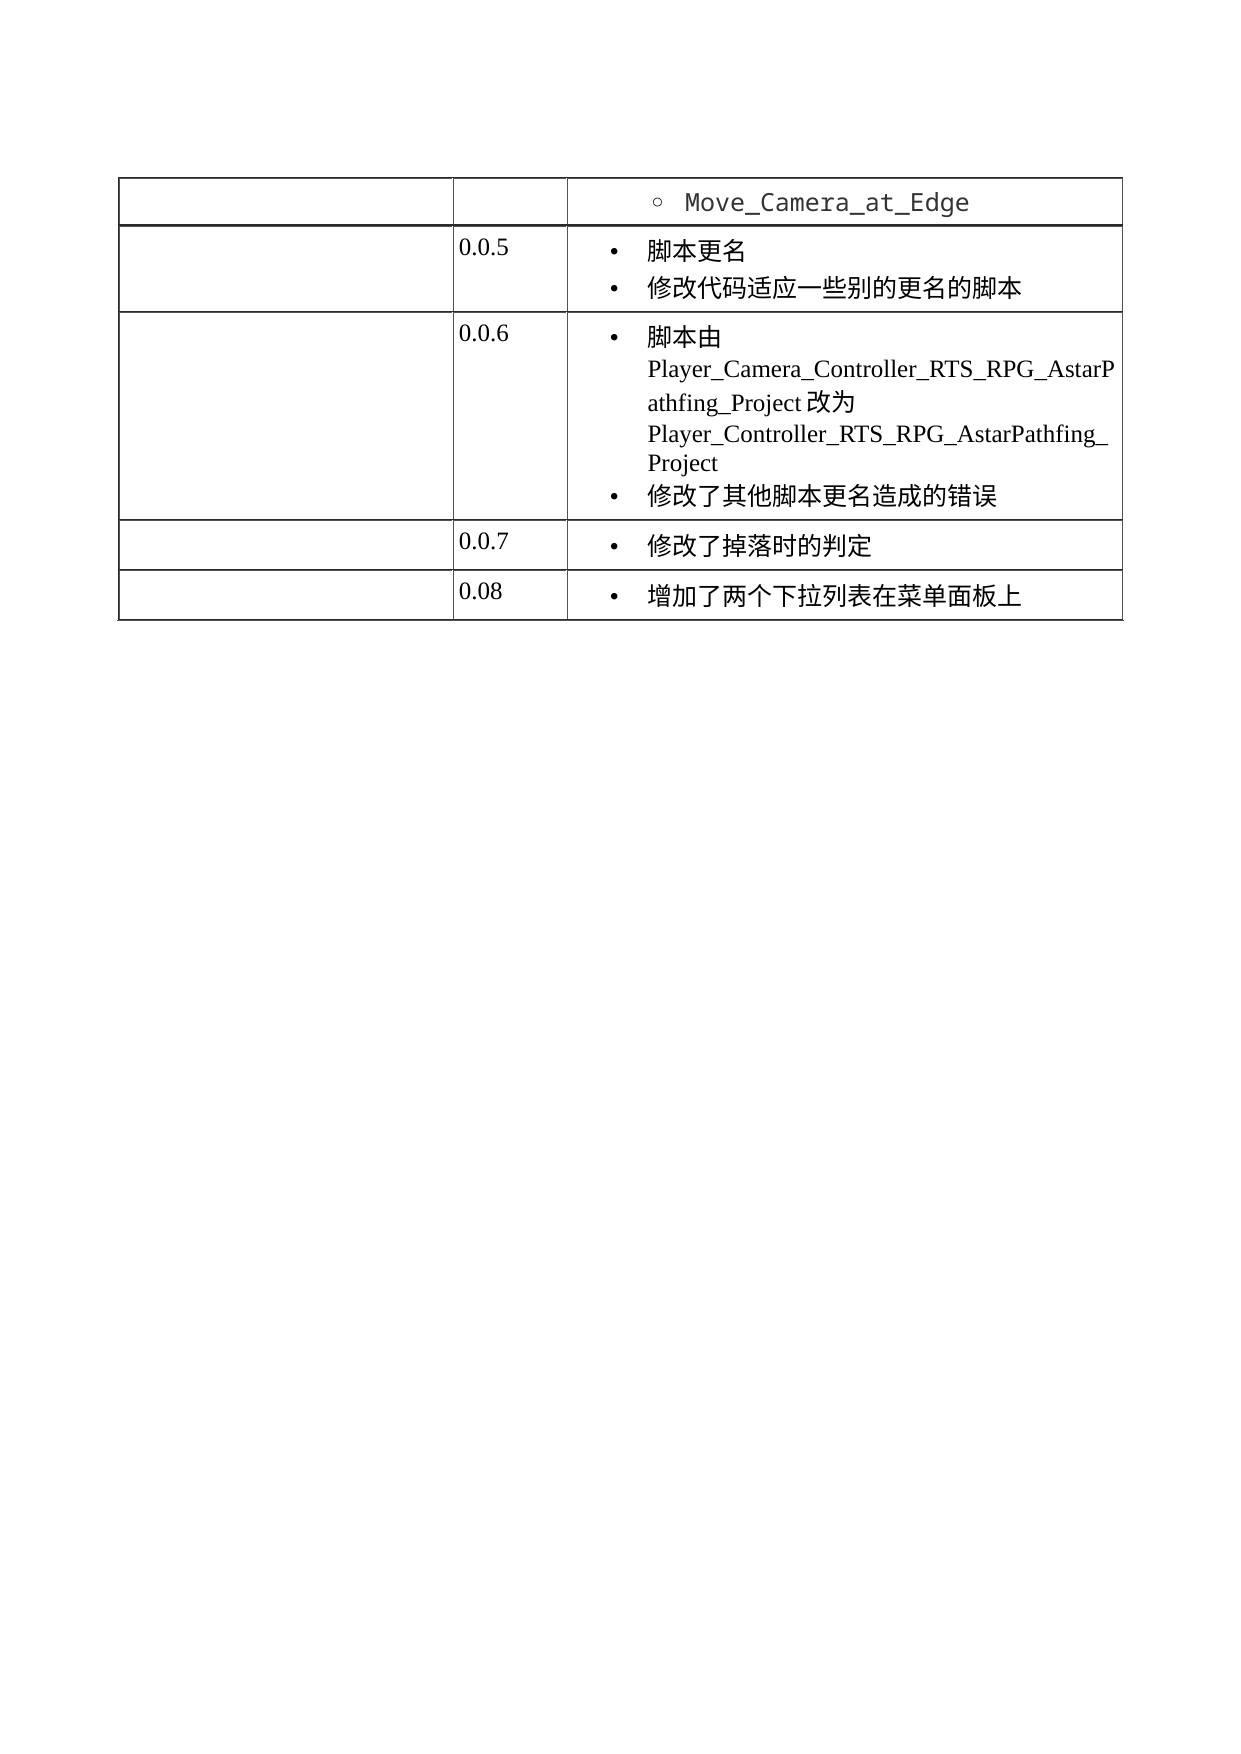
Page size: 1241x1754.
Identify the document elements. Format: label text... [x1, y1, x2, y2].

table_cell 0.0.7 [454, 521, 566, 568]
table_cell [454, 179, 566, 224]
table_cell [120, 227, 452, 310]
table_cell 增加了两个下拉列表在菜单面板上 [568, 571, 1122, 618]
table_cell [120, 179, 452, 224]
table_cell [120, 571, 452, 618]
table_cell 脚本由Player_Camera_Controller_RTS_RPG_AstarPathfing_Project改为Player_Controller_RTS_RPG_AstarPathfing_Project 修改了其他脚本更名造成的错误 [568, 313, 1122, 518]
table_cell 增加变量控制开关鼠到屏幕边缘相机移动 Move_Camera_at_Edge [568, 179, 1122, 224]
table_cell 0.08 [454, 571, 566, 618]
table_cell [120, 313, 452, 518]
table_cell 0.0.5 [454, 227, 566, 310]
table_cell 脚本更名 修改代码适应一些别的更名的脚本 [568, 227, 1122, 310]
table_cell [120, 521, 452, 568]
table_cell 修改了掉落时的判定 [568, 521, 1122, 568]
table_cell 0.0.6 [454, 313, 566, 518]
